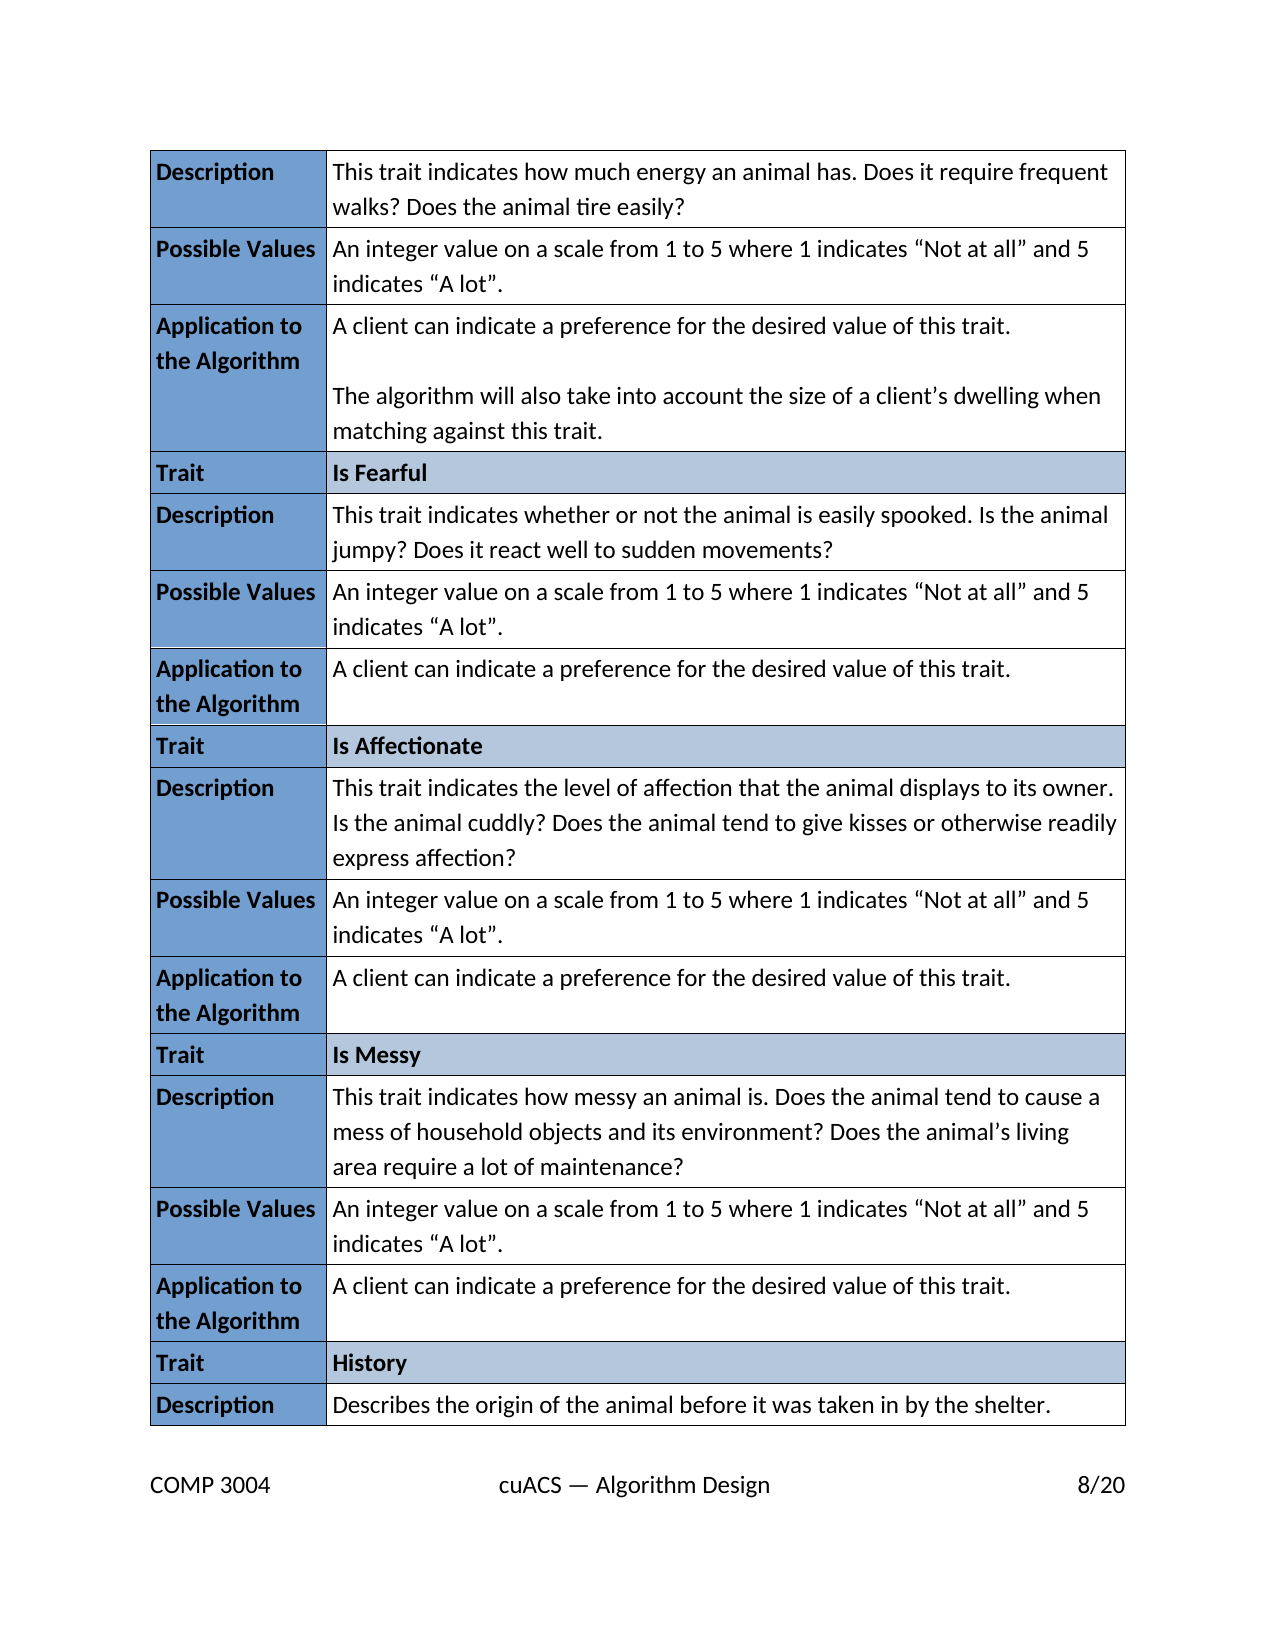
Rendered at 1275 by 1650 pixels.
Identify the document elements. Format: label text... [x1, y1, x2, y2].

table_cell Description [151, 494, 326, 570]
table_cell Description [151, 151, 326, 227]
table_cell A client can indicate a preference for the desired value of this trait. [327, 649, 1125, 724]
table_cell An integer value on a scale from 1 to 5 where 1 indicates “Not at all” and 5 indicates “A lot”. [327, 880, 1125, 956]
table_cell An integer value on a scale from 1 to 5 where 1 indicates “Not at all” and 5 indicates “A lot”. [327, 228, 1125, 304]
table_cell Application to the Algorithm [151, 957, 326, 1033]
table_cell Describes the origin of the animal before it was taken in by the shelter. [327, 1384, 1125, 1425]
table_cell Is Messy [327, 1034, 1125, 1075]
table_cell This trait indicates whether or not the animal is easily spooked. Is the animal jumpy? Does it react well to sudden movements? [327, 494, 1125, 570]
table_cell Trait [151, 1034, 326, 1075]
table_cell Application to the Algorithm [151, 1265, 326, 1341]
table_cell Possible Values [151, 571, 326, 647]
table_cell Possible Values [151, 1188, 326, 1264]
table_cell Description [151, 768, 326, 879]
table_cell Possible Values [151, 228, 326, 304]
table_cell Description [151, 1076, 326, 1187]
table_cell A client can indicate a preference for the desired value of this trait. [327, 1265, 1125, 1341]
table_cell History [327, 1342, 1125, 1383]
table_cell Possible Values [151, 880, 326, 956]
table_cell Description [151, 1384, 326, 1425]
table_cell Is Fearful [327, 452, 1125, 493]
table_cell Is Affectionate [327, 726, 1125, 767]
table_cell A client can indicate a preference for the desired value of this trait. The algorithm will also take into account the size of a client’s dwelling when matching against this trait. [327, 305, 1125, 451]
table_cell This trait indicates how much energy an animal has. Does it require frequent walks? Does the animal tire easily? [327, 151, 1125, 227]
table_cell Trait [151, 1342, 326, 1383]
table_cell An integer value on a scale from 1 to 5 where 1 indicates “Not at all” and 5 indicates “A lot”. [327, 571, 1125, 647]
table_cell Application to the Algorithm [151, 305, 326, 451]
table_cell This trait indicates how messy an animal is. Does the animal tend to cause a mess of household objects and its environment? Does the animal’s living area require a lot of maintenance? [327, 1076, 1125, 1187]
table_cell This trait indicates the level of affection that the animal displays to its owner. Is the animal cuddly? Does the animal tend to give kisses or otherwise readily express affection? [327, 768, 1125, 879]
table_cell A client can indicate a preference for the desired value of this trait. [327, 957, 1125, 1033]
table_cell Application to the Algorithm [151, 649, 326, 724]
table_cell Trait [151, 726, 326, 767]
table_cell An integer value on a scale from 1 to 5 where 1 indicates “Not at all” and 5 indicates “A lot”. [327, 1188, 1125, 1264]
table_cell Trait [151, 452, 326, 493]
